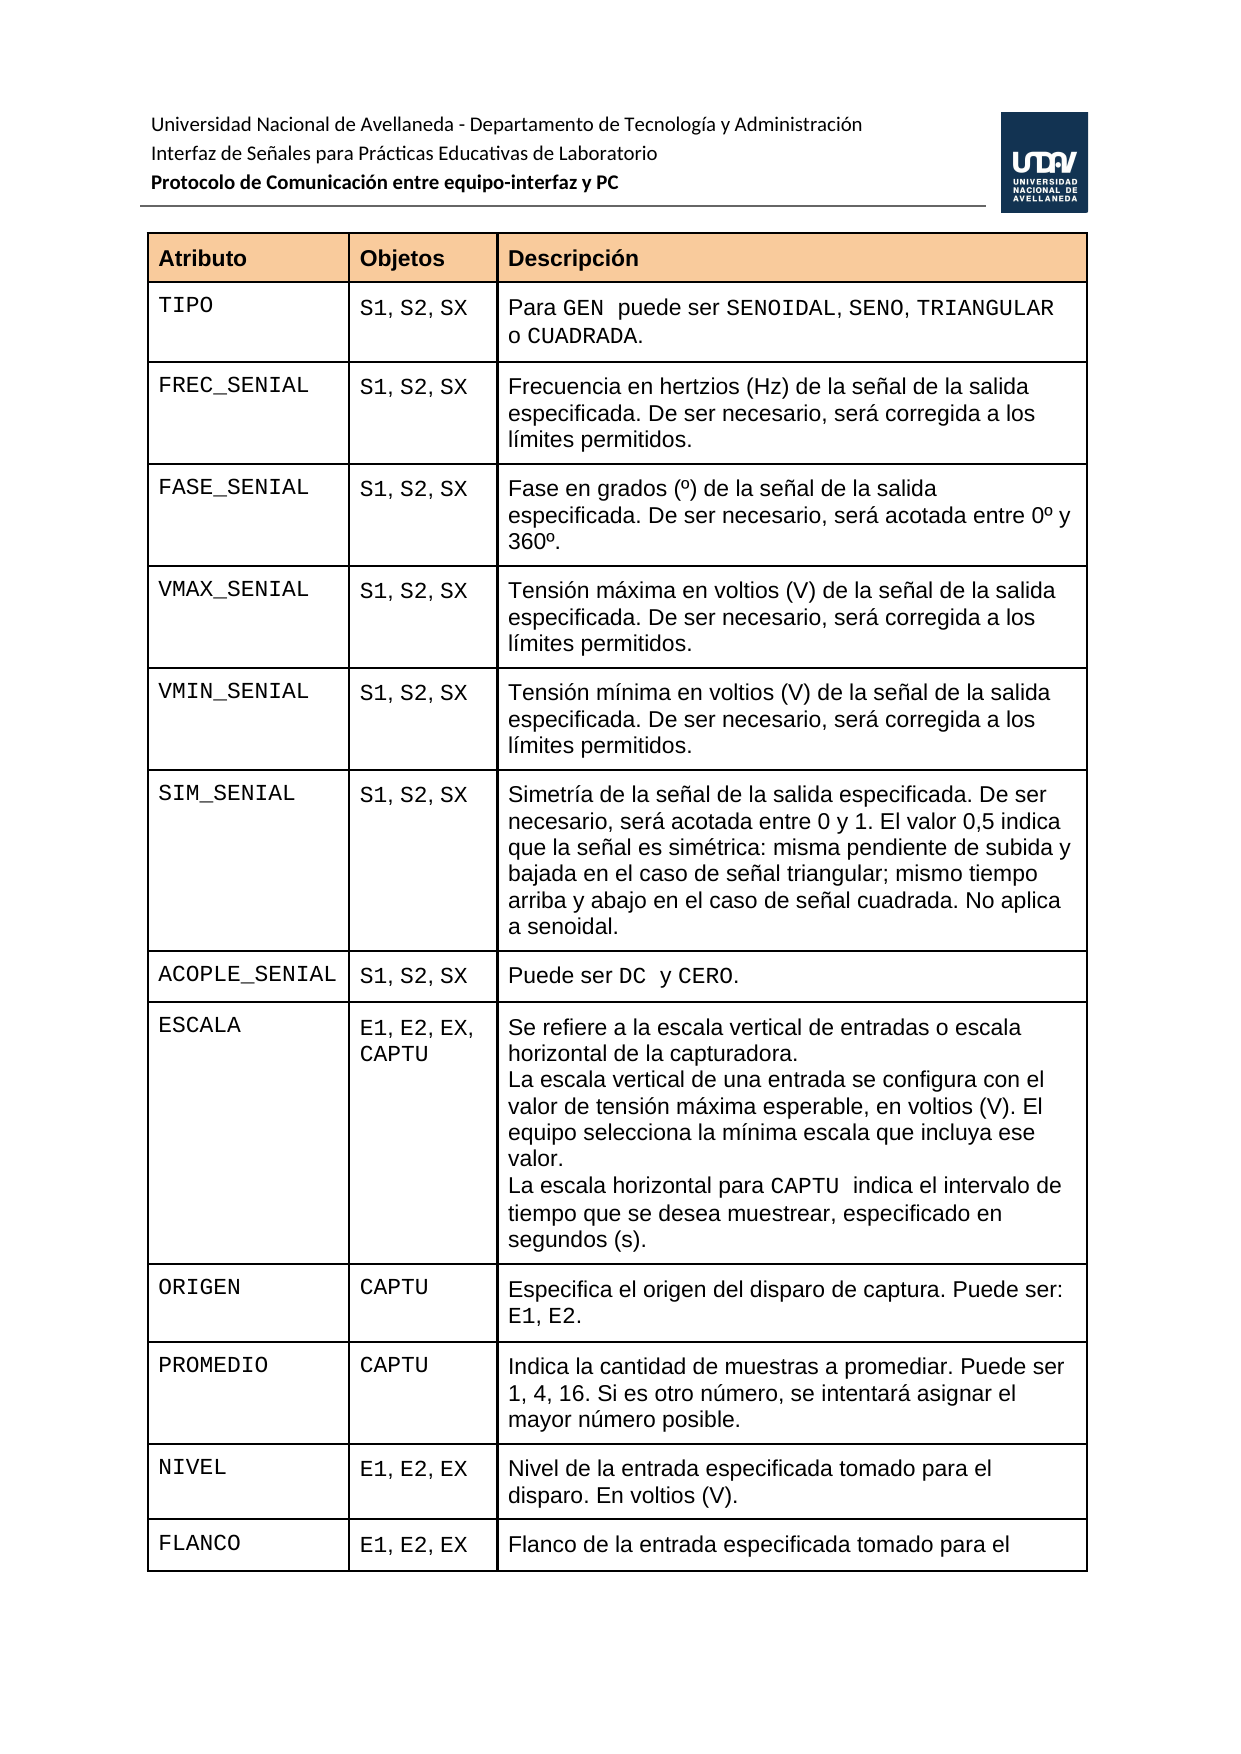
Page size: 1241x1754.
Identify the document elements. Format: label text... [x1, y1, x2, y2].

table_header Descripción [499, 234, 1086, 281]
table_header Atributo [149, 234, 348, 281]
table_cell ORIGEN [149, 1265, 348, 1341]
table_cell E1, E2, EX [350, 1520, 496, 1569]
table_cell NIVEL [149, 1445, 348, 1518]
table_cell E1, E2, EX, CAPTU [350, 1003, 496, 1263]
table_cell Fase en grados (º) de la señal de la salida especificada. De ser necesario, será acotada entre 0º y 360º. [499, 465, 1086, 565]
table_cell ESCALA [149, 1003, 348, 1263]
table_cell S1, S2, SX [350, 283, 496, 361]
table_cell Indica la cantidad de muestras a promediar. Puede ser 1, 4, 16. Si es otro número, se intentará asignar el mayor número posible. [499, 1343, 1086, 1443]
table_cell FREC_SENIAL [149, 363, 348, 463]
table_cell Simetría de la señal de la salida especificada. De ser necesario, será acotada entre 0 y 1. El valor 0,5 indica que la señal es simétrica: misma pendiente de subida y bajada en el caso de señal triangular; mismo tiempo arriba y abajo en el caso de señal cuadrada. No aplica a senoidal. [499, 771, 1086, 950]
table_cell Frecuencia en hertzios (Hz) de la señal de la salida especificada. De ser necesario, será corregida a los límites permitidos. [499, 363, 1086, 463]
table_cell S1, S2, SX [350, 567, 496, 667]
table_cell SIM_SENIAL [149, 771, 348, 950]
table_cell VMAX_SENIAL [149, 567, 348, 667]
table_cell Se refiere a la escala vertical de entradas o escala horizontal de la capturadora. La escala vertical de una entrada se configura con el valor de tensión máxima esperable, en voltios (V). El equipo selecciona la mínima escala que incluya ese valor. La escala horizontal para CAPTU indica el intervalo de tiempo que se desea muestrear, especificado en segundos (s). [499, 1003, 1086, 1263]
table_cell Puede ser DC y CERO. [499, 952, 1086, 1001]
table_cell CAPTU [350, 1343, 496, 1443]
picture [1001, 112, 1089, 213]
table_cell VMIN_SENIAL [149, 669, 348, 769]
table_cell Flanco de la entrada especificada tomado para el [499, 1520, 1086, 1569]
table_cell E1, E2, EX [350, 1445, 496, 1518]
table_cell ACOPLE_SENIAL [149, 952, 348, 1001]
table_cell FLANCO [149, 1520, 348, 1569]
table_cell Nivel de la entrada especificada tomado para el disparo. En voltios (V). [499, 1445, 1086, 1518]
table_cell S1, S2, SX [350, 952, 496, 1001]
table_cell S1, S2, SX [350, 771, 496, 950]
table_cell S1, S2, SX [350, 465, 496, 565]
table_cell Tensión mínima en voltios (V) de la señal de la salida especificada. De ser necesario, será corregida a los límites permitidos. [499, 669, 1086, 769]
table_cell FASE_SENIAL [149, 465, 348, 565]
table_cell Para GEN puede ser SENOIDAL, SENO, TRIANGULAR o CUADRADA. [499, 283, 1086, 361]
table_cell Especifica el origen del disparo de captura. Puede ser: E1, E2. [499, 1265, 1086, 1341]
table_cell S1, S2, SX [350, 669, 496, 769]
table_cell TIPO [149, 283, 348, 361]
table_cell S1, S2, SX [350, 363, 496, 463]
table_cell Tensión máxima en voltios (V) de la señal de la salida especificada. De ser necesario, será corregida a los límites permitidos. [499, 567, 1086, 667]
table_cell CAPTU [350, 1265, 496, 1341]
table_header Objetos [350, 234, 496, 281]
table_cell PROMEDIO [149, 1343, 348, 1443]
